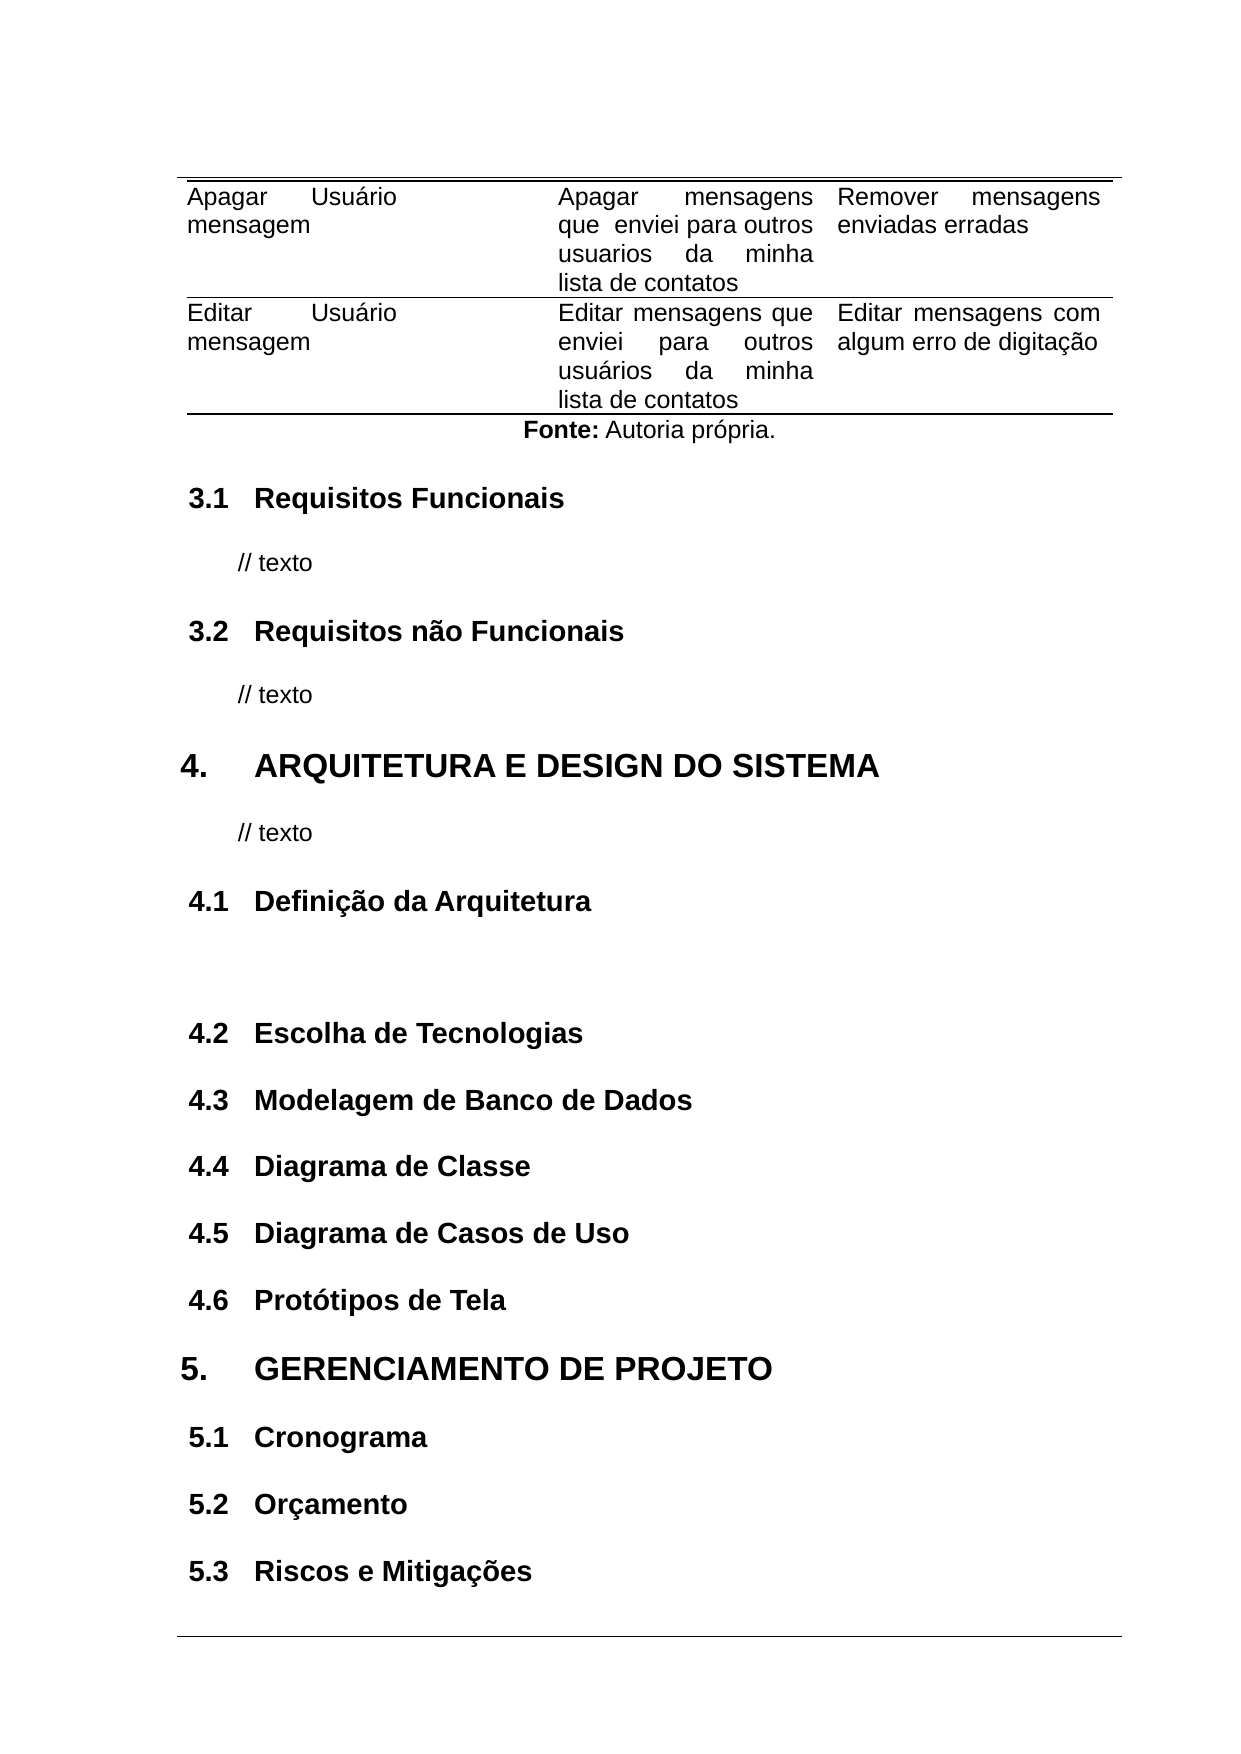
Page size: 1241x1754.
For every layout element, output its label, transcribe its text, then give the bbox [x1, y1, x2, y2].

subtitle Arquitetura e Design do Sistema [180, 746, 1119, 784]
subtitle Riscos e Mitigações [180, 1554, 1119, 1587]
subtitle Cronograma [180, 1421, 1119, 1454]
table_cell Editar mensagem [187, 298, 311, 413]
subtitle Protótipos de Tela [180, 1282, 1119, 1316]
table_cell Apagar mensagens que enviei para outros usuarios da minha lista de contatos [546, 182, 825, 297]
subtitle Requisitos Funcionais [180, 481, 1119, 514]
table_cell Editar mensagens que enviei para outros usuários da minha lista de contatos [546, 298, 825, 413]
subtitle Orçamento [180, 1487, 1119, 1521]
text Fonte: Autoria própria. [180, 415, 1119, 444]
subtitle Gerenciamento de Projeto [180, 1349, 1119, 1387]
subtitle Diagrama de Classe [180, 1149, 1119, 1183]
subtitle Modelagem de Banco de Dados [180, 1083, 1119, 1116]
table_cell Editar mensagens com algum erro de digitação [825, 298, 1112, 413]
table_cell Remover mensagens enviadas erradas [825, 182, 1112, 297]
subtitle Requisitos não Funcionais [180, 613, 1119, 647]
subtitle Escolha de Tecnologias [180, 1016, 1119, 1050]
subtitle Diagrama de Casos de Uso [180, 1216, 1119, 1249]
subtitle Definição da Arquitetura [180, 884, 1119, 917]
table_cell Usuário [311, 182, 546, 297]
text // texto [180, 818, 1119, 846]
table_cell Apagar mensagem [187, 182, 311, 297]
text // texto [180, 680, 1119, 709]
table_cell Usuário [311, 298, 546, 413]
text // texto [180, 547, 1119, 576]
